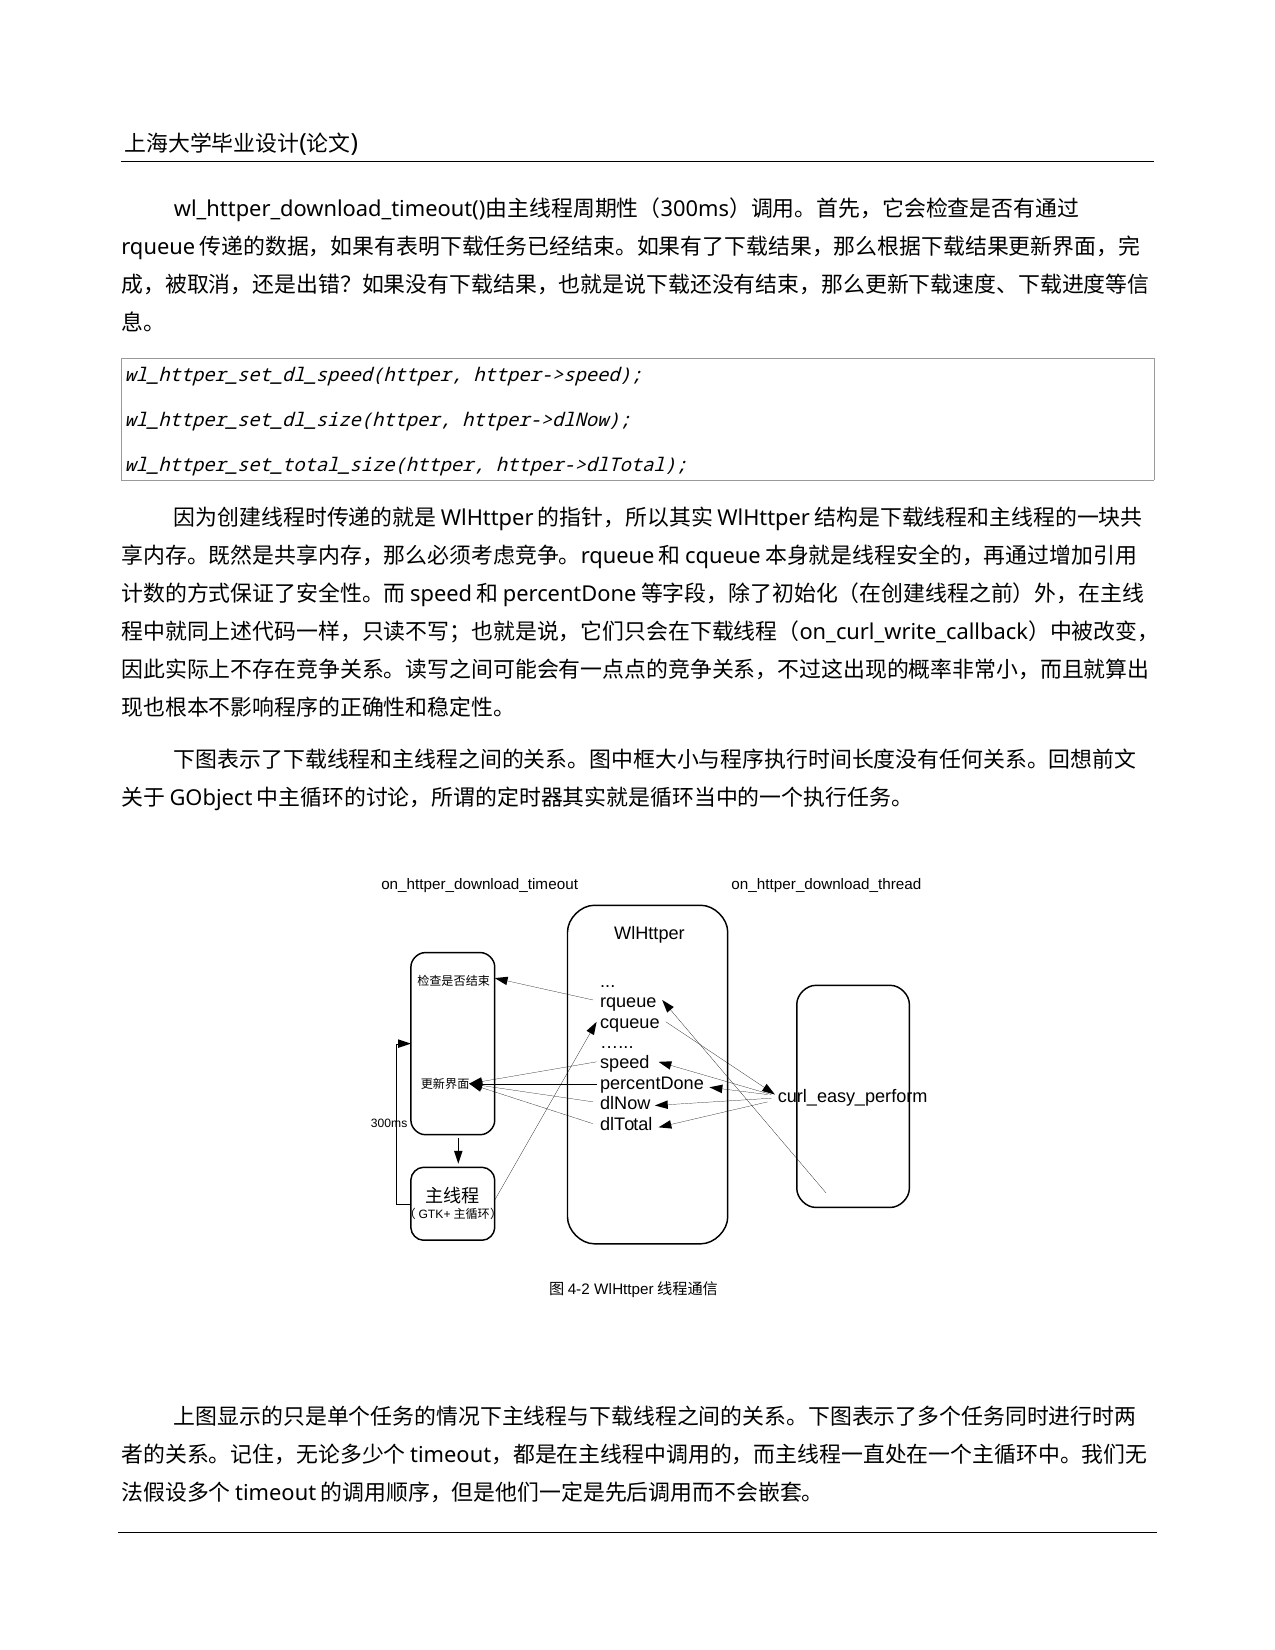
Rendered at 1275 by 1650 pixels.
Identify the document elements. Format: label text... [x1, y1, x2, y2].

text wl_httper_set_dl_speed(httper, httper->speed); [122, 359, 1154, 386]
text wl_httper_set_dl_size(httper, httper->dlNow); [122, 403, 1154, 432]
text 下图表示了下载线程和主线程之间的关系。图中框大小与程序执行时间长度没有任何关系。回想前文关于GObject中主循环的讨论，所谓的定时器其实就是循环当中的一个执行任务。 [121, 742, 1154, 812]
text wl_httper_set_total_size(httper, httper->dlTotal); [122, 448, 1154, 480]
text 因为创建线程时传递的就是WlHttper的指针，所以其实WlHttper结构是下载线程和主线程的一块共享内存。既然是共享内存，那么必须考虑竞争。rqueue和cqueue本身就是线程安全的，再通过增加引用计数的方式保证了安全性。而speed和percentDone等字段，除了初始化（在创建线程之前）外，在主线程中就同上述代码一样，只读不写；也就是说，它们只会在下载线程（on_curl_write_callback）中被改变，因此实际上不存在竞争关系。读写之间可能会有一点点的竞争关系，不过这出现的概率非常小，而且就算出现也根本不影响程序的正确性和稳定性。 [121, 500, 1154, 721]
text 上图显示的只是单个任务的情况下主线程与下载线程之间的关系。下图表示了多个任务同时进行时两者的关系。记住，无论多少个timeout，都是在主线程中调用的，而主线程一直处在一个主循环中。我们无法假设多个timeout的调用顺序，但是他们一定是先后调用而不会嵌套。 [121, 833, 1154, 1507]
text wl_httper_download_timeout()由主线程周期性（300ms）调用。首先，它会检查是否有通过rqueue传递的数据，如果有表明下载任务已经结束。如果有了下载结果，那么根据下载结果更新界面，完成，被取消，还是出错？如果没有下载结果，也就是说下载还没有结束，那么更新下载速度、下载进度等信息。 [121, 191, 1154, 337]
